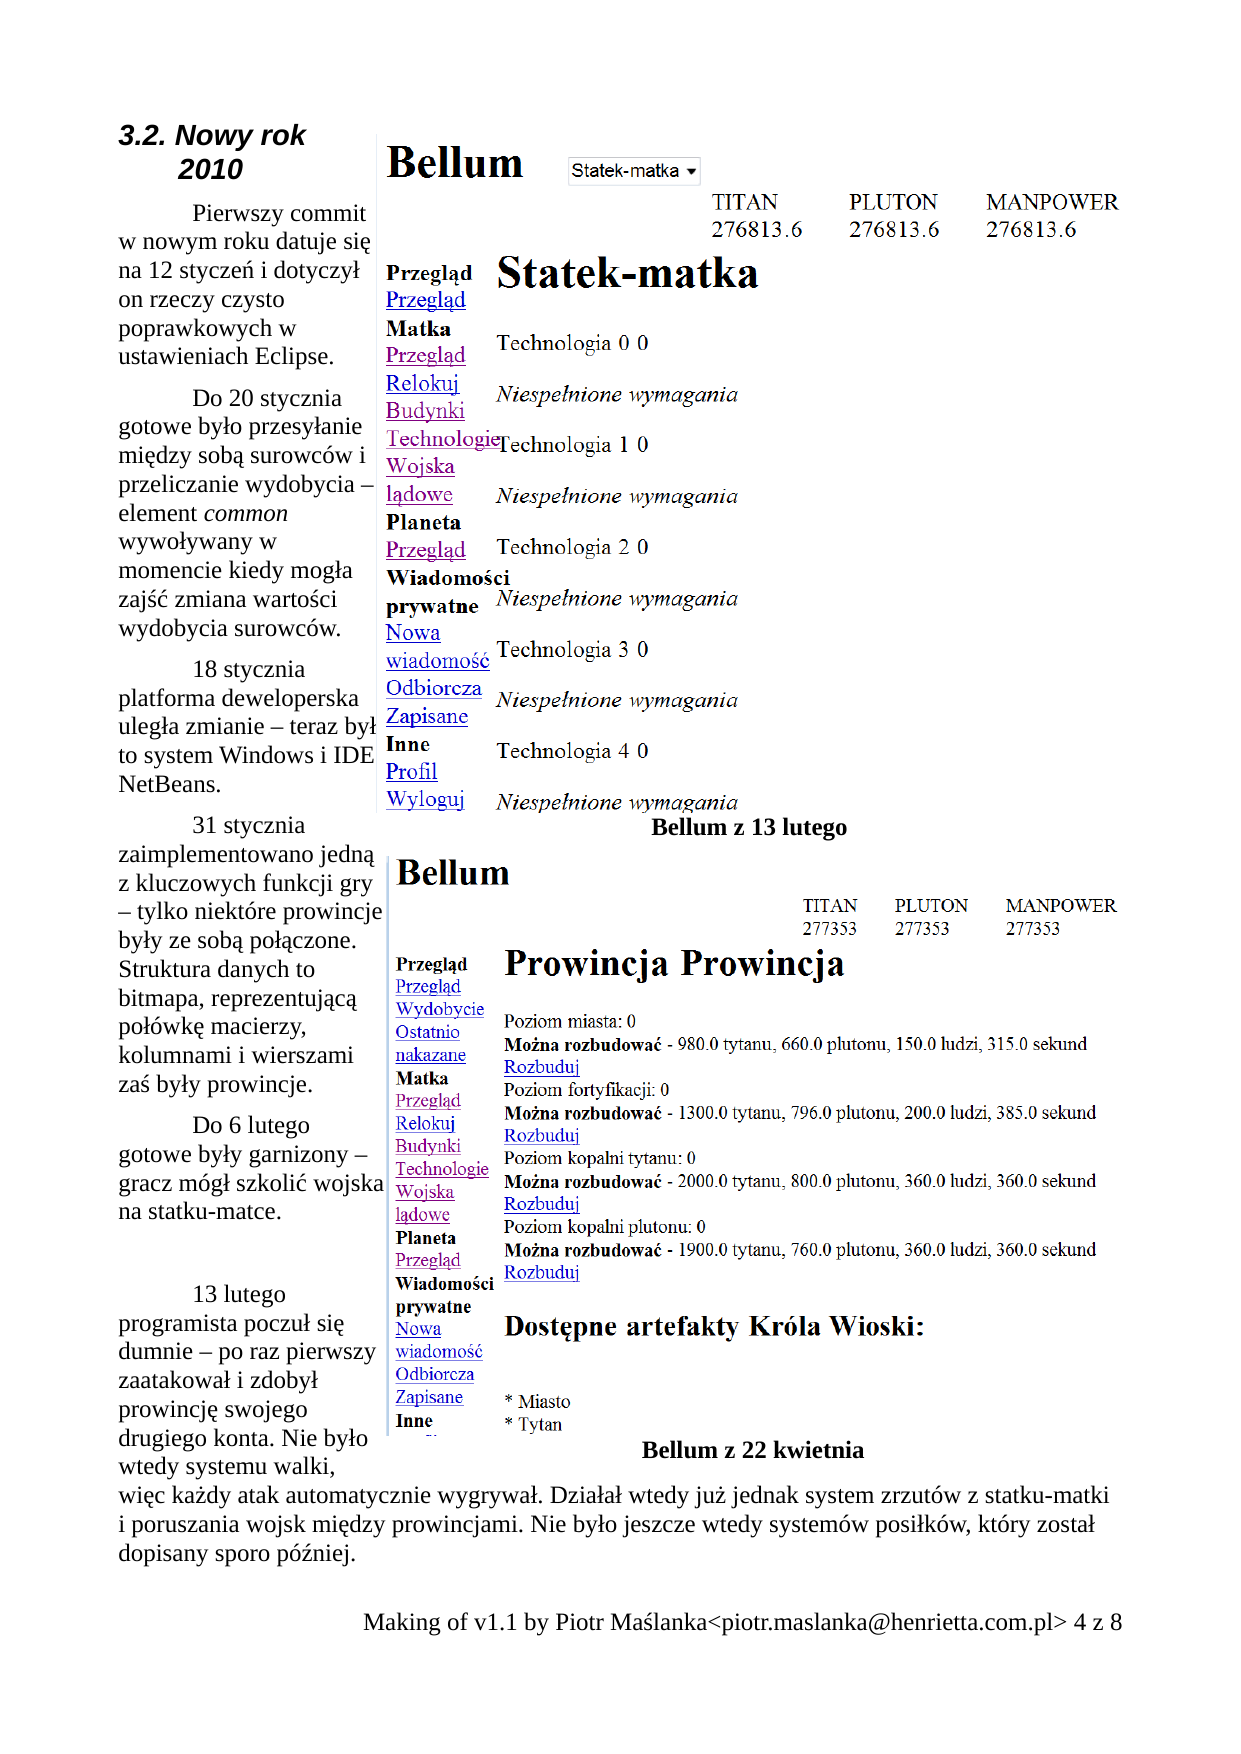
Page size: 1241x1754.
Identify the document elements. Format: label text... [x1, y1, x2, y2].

text 18 stycznia platforma deweloperska uległa zmianie – teraz był to system Windows i IDE NetBeans. [118, 654, 376, 798]
text Bellum z 13 lutego [376, 813, 1122, 841]
text Do 6 lutego gotowe były garnizony – gracz mógł szkolić wojska na statku-matce. [118, 1110, 386, 1225]
subtitle 3.2. Nowy rok 2010 [118, 118, 1122, 185]
text 13 lutego programista poczuł się dumnie – po raz pierwszy zaatakował i zdobył prowincję swojego drugiego konta. Nie było wtedy systemu walki, więc każdy atak automatycznie wygrywał. Działał wtedy już jednak system zrzutów z statku-matki i poruszania wojsk między prowincjami. Nie było jeszcze wtedy systemów posiłków, który został dopisany sporo później. [118, 1279, 1122, 1566]
text Pierwszy commit w nowym roku datuje się na 12 styczeń i dotyczył on rzeczy czysto poprawkowych w ustawieniach Eclipse. [118, 198, 376, 370]
text Bellum z 22 kwietnia [386, 1436, 1120, 1464]
text Do 20 stycznia gotowe było przesyłanie między sobą surowców i przeliczanie wydobycia – element common wywoływany w momencie kiedy mogła zajść zmiana wartości wydobycia surowców. [118, 383, 376, 641]
text 31 stycznia zaimplementowano jedną z kluczowych funkcji gry – tylko niektóre prowincje były ze sobą połączone. Struktura danych to bitmapa, reprezentującą połówkę macierzy, kolumnami i wierszami zaś były prowincje. [118, 810, 1122, 1098]
